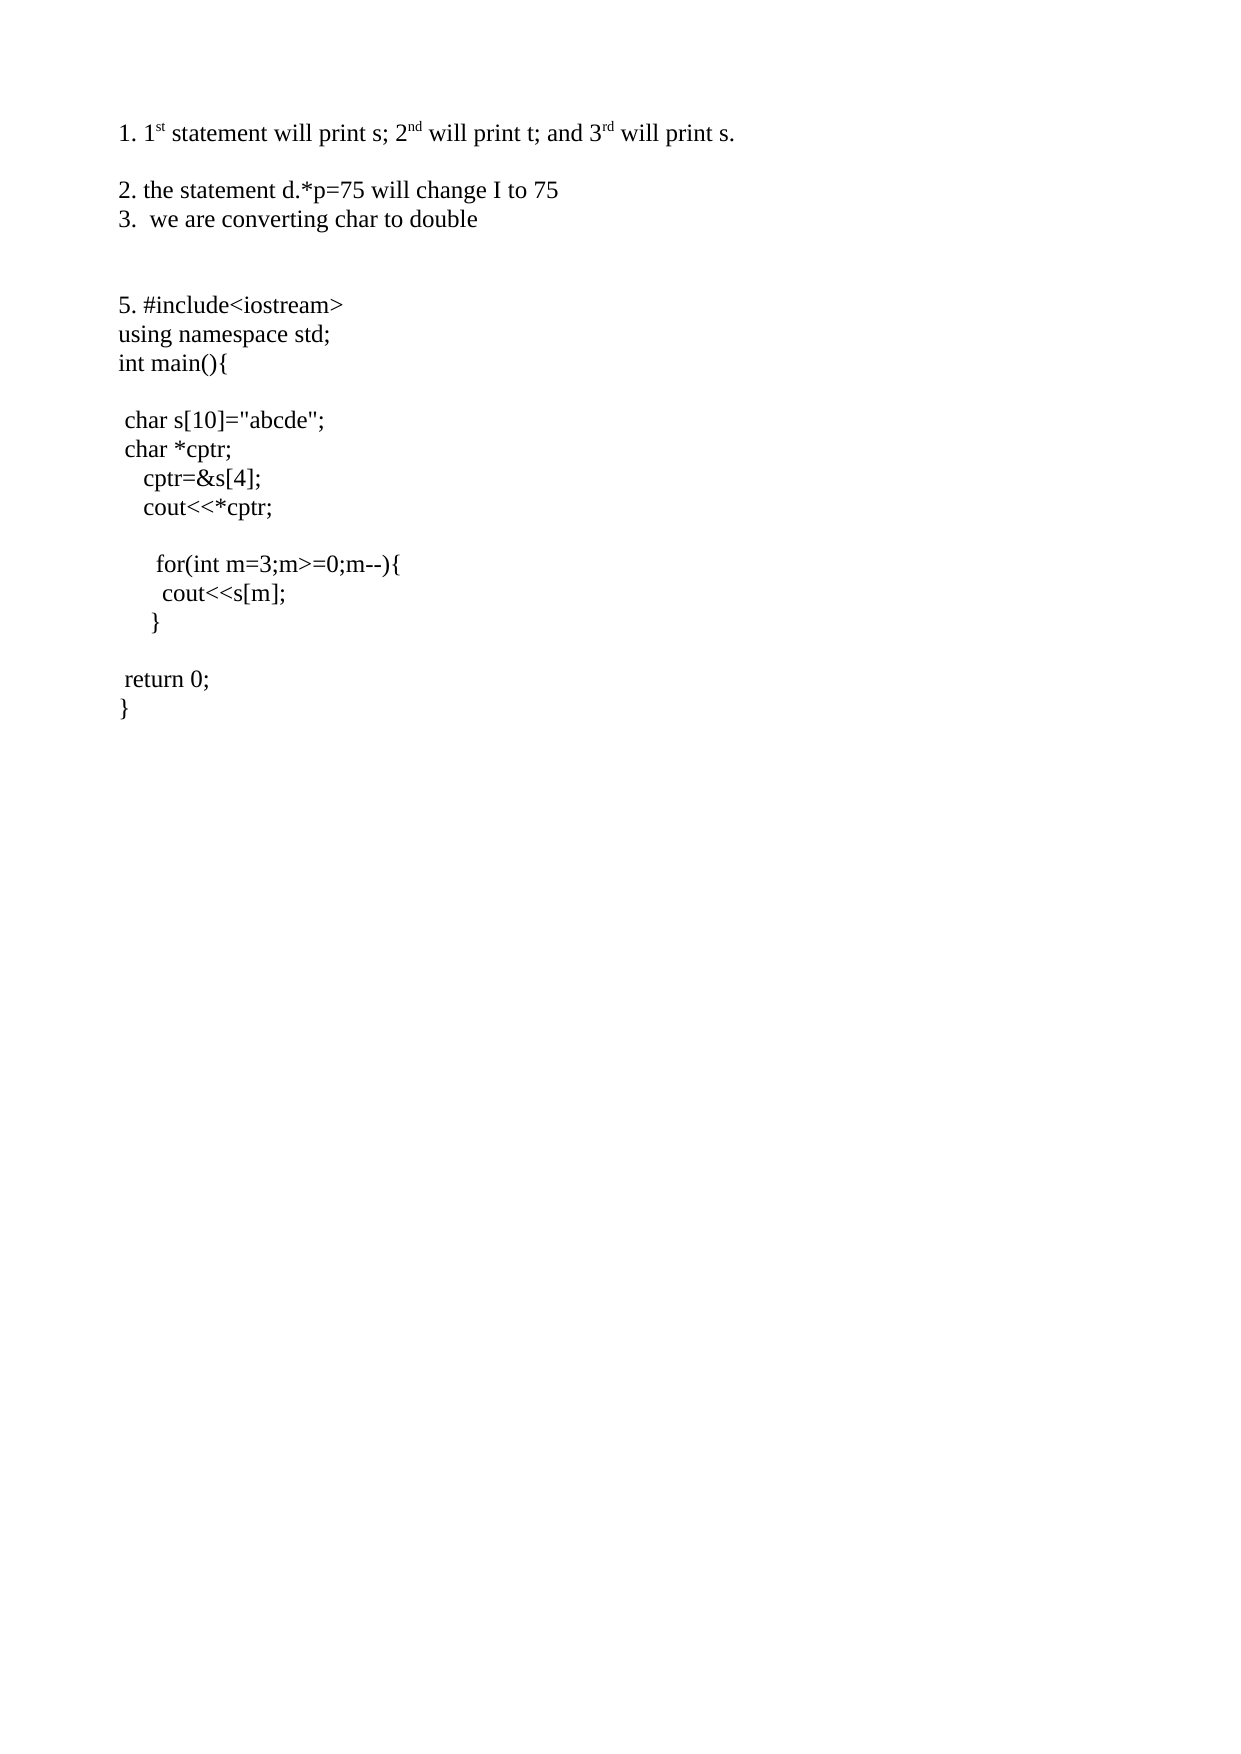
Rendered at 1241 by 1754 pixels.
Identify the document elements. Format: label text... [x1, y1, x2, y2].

text 2. the statement d.*p=75 will change I to 75 [118, 176, 1122, 204]
text cptr=&s[4]; [118, 463, 1122, 492]
text for(int m=3;m>=0;m--){ [118, 549, 1122, 578]
text using namespace std; [118, 319, 1122, 348]
text int main(){ [118, 348, 1122, 377]
text return 0; [118, 664, 1122, 693]
text char s[10]="abcde"; [118, 406, 1122, 434]
text 5. #include<iostream> [118, 291, 1122, 319]
text } [118, 693, 1122, 722]
text char *cptr; [118, 434, 1122, 463]
text 1. 1st statement will print s; 2nd will print t; and 3rd will print s. [118, 118, 1122, 147]
text cout<<*cptr; [118, 492, 1122, 521]
text 3. we are converting char to double [118, 204, 1122, 233]
text cout<<s[m]; [118, 578, 1122, 607]
text } [118, 607, 1122, 636]
